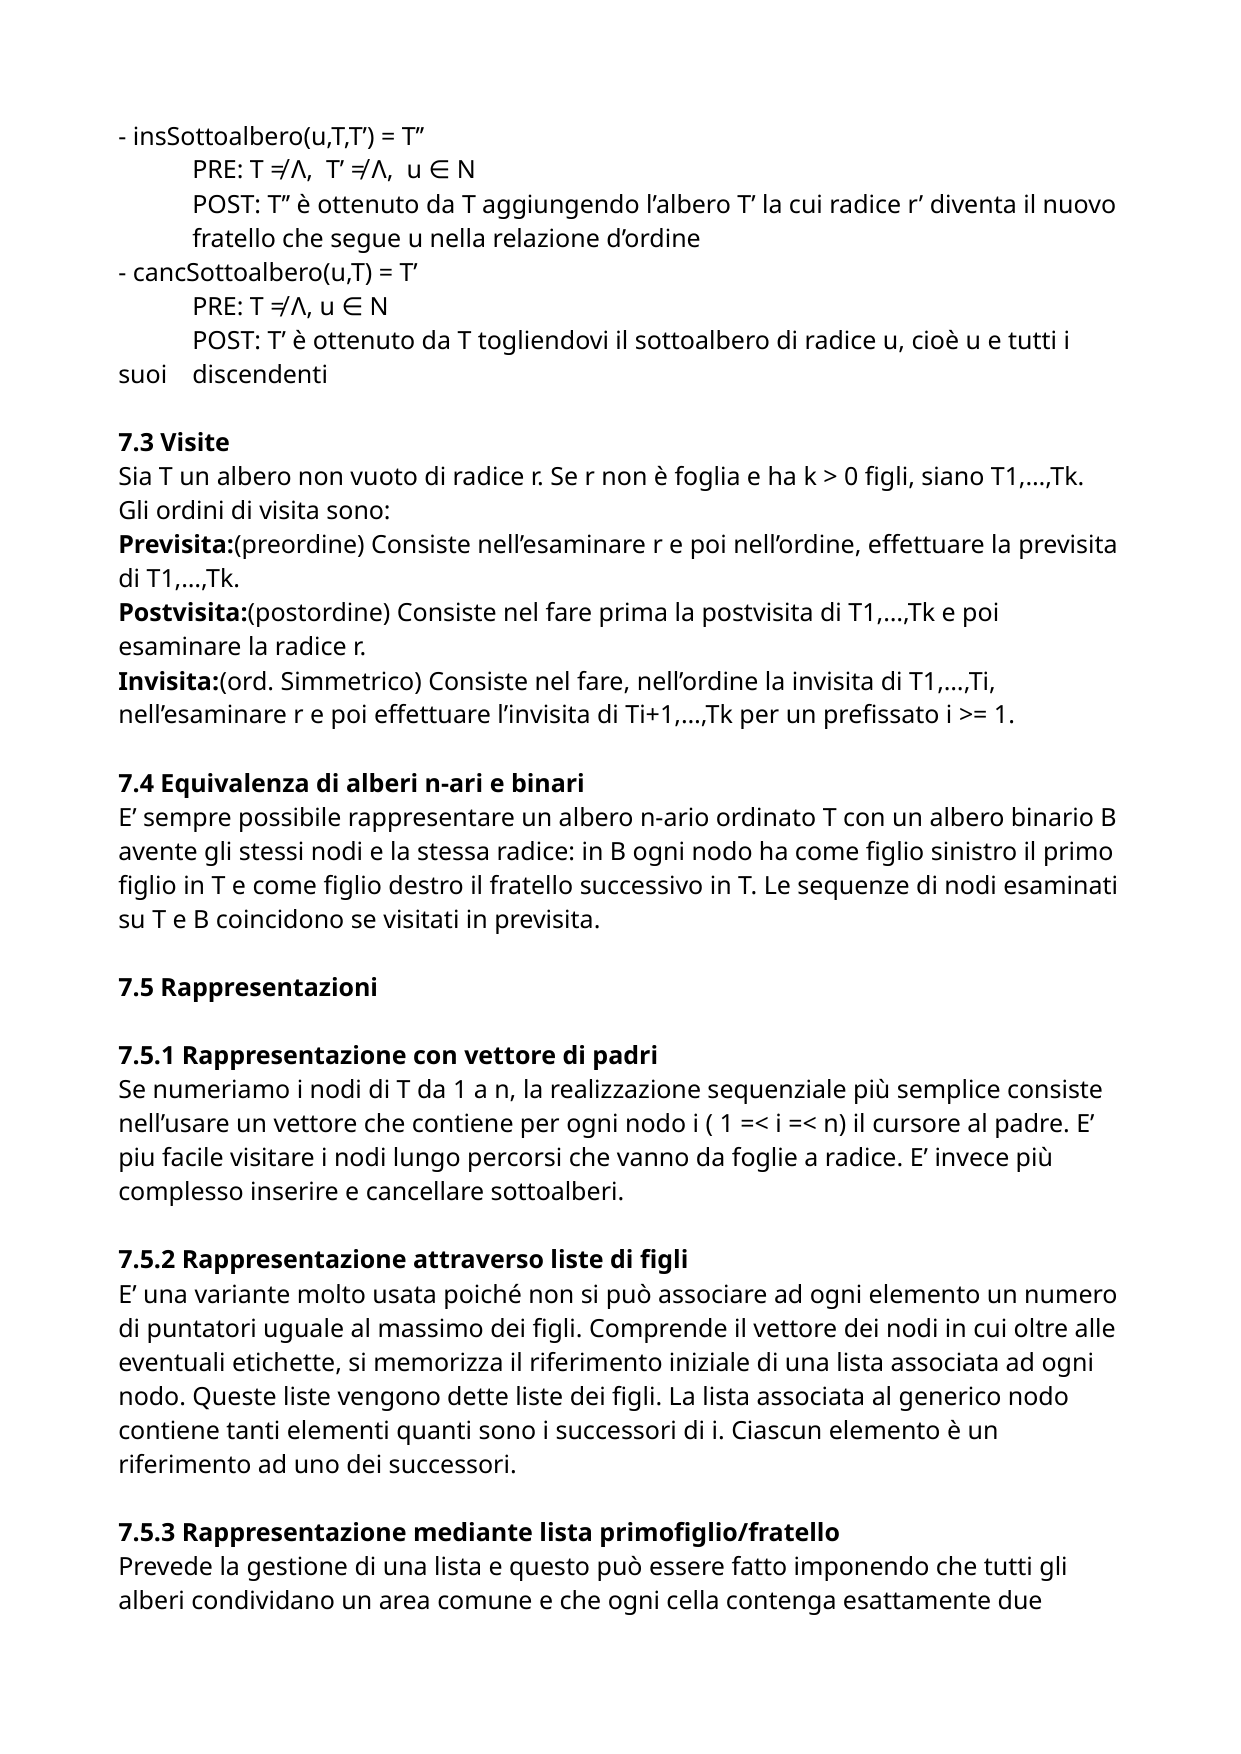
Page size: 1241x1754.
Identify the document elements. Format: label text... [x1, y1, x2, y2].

text 7.4 Equivalenza di alberi n-ari e binari [118, 765, 1122, 799]
text 7.5.1 Rappresentazione con vettore di padri [118, 1038, 1122, 1072]
text Previsita:(preordine) Consiste nell’esaminare r e poi nell’ordine, effettuare la previsita di T1,…,Tk. [118, 527, 1122, 595]
text PRE: T ≠ Λ, u ∈ N [118, 288, 1122, 322]
text - cancSottoalbero(u,T) = T’ [118, 254, 1122, 288]
text Sia T un albero non vuoto di radice r. Se r non è foglia e ha k > 0 figli, siano T1,…,Tk. Gli ordini di visita sono: [118, 459, 1122, 527]
text E’ sempre possibile rappresentare un albero n-ario ordinato T con un albero binario B avente gli stessi nodi e la stessa radice: in B ogni nodo ha come figlio sinistro il primo figlio in T e come figlio destro il fratello successivo in T. Le sequenze di nodi esaminati su T e B coincidono se visitati in previsita. [118, 799, 1122, 936]
text 7.5.3 Rappresentazione mediante lista primofiglio/fratello [118, 1515, 1122, 1549]
text Se numeriamo i nodi di T da 1 a n, la realizzazione sequenziale più semplice consiste nell’usare un vettore che contiene per ogni nodo i ( 1 =< i =< n) il cursore al padre. E’ piu facile visitare i nodi lungo percorsi che vanno da foglie a radice. E’ invece più complesso inserire e cancellare sottoalberi. [118, 1072, 1122, 1208]
text PRE: T ≠ Λ, T’ ≠ Λ, u ∈ N [118, 152, 1122, 186]
text Invisita:(ord. Simmetrico) Consiste nel fare, nell’ordine la invisita di T1,…,Ti, nell’esaminare r e poi effettuare l’invisita di Ti+1,…,Tk per un prefissato i >= 1. [118, 663, 1122, 731]
text POST: T’’ è ottenuto da T aggiungendo l’albero T’ la cui radice r’ diventa il nuovo fratello che segue u nella relazione d’ordine [118, 186, 1122, 254]
text 7.5 Rappresentazioni [118, 970, 1122, 1004]
text - insSottoalbero(u,T,T’) = T’’ [118, 118, 1122, 152]
text 7.3 Visite [118, 425, 1122, 459]
text 7.5.2 Rappresentazione attraverso liste di figli [118, 1242, 1122, 1276]
text Prevede la gestione di una lista e questo può essere fatto imponendo che tutti gli alberi condividano un area comune e che ogni cella contenga esattamente due [118, 1549, 1122, 1617]
text E’ una variante molto usata poiché non si può associare ad ogni elemento un numero di puntatori uguale al massimo dei figli. Comprende il vettore dei nodi in cui oltre alle eventuali etichette, si memorizza il riferimento iniziale di una lista associata ad ogni nodo. Queste liste vengono dette liste dei figli. La lista associata al generico nodo contiene tanti elementi quanti sono i successori di i. Ciascun elemento è un riferimento ad uno dei successori. [118, 1276, 1122, 1481]
text POST: T’ è ottenuto da T togliendovi il sottoalbero di radice u, cioè u e tutti i suoi discendenti [118, 322, 1122, 391]
text Postvisita:(postordine) Consiste nel fare prima la postvisita di T1,…,Tk e poi esaminare la radice r. [118, 595, 1122, 663]
